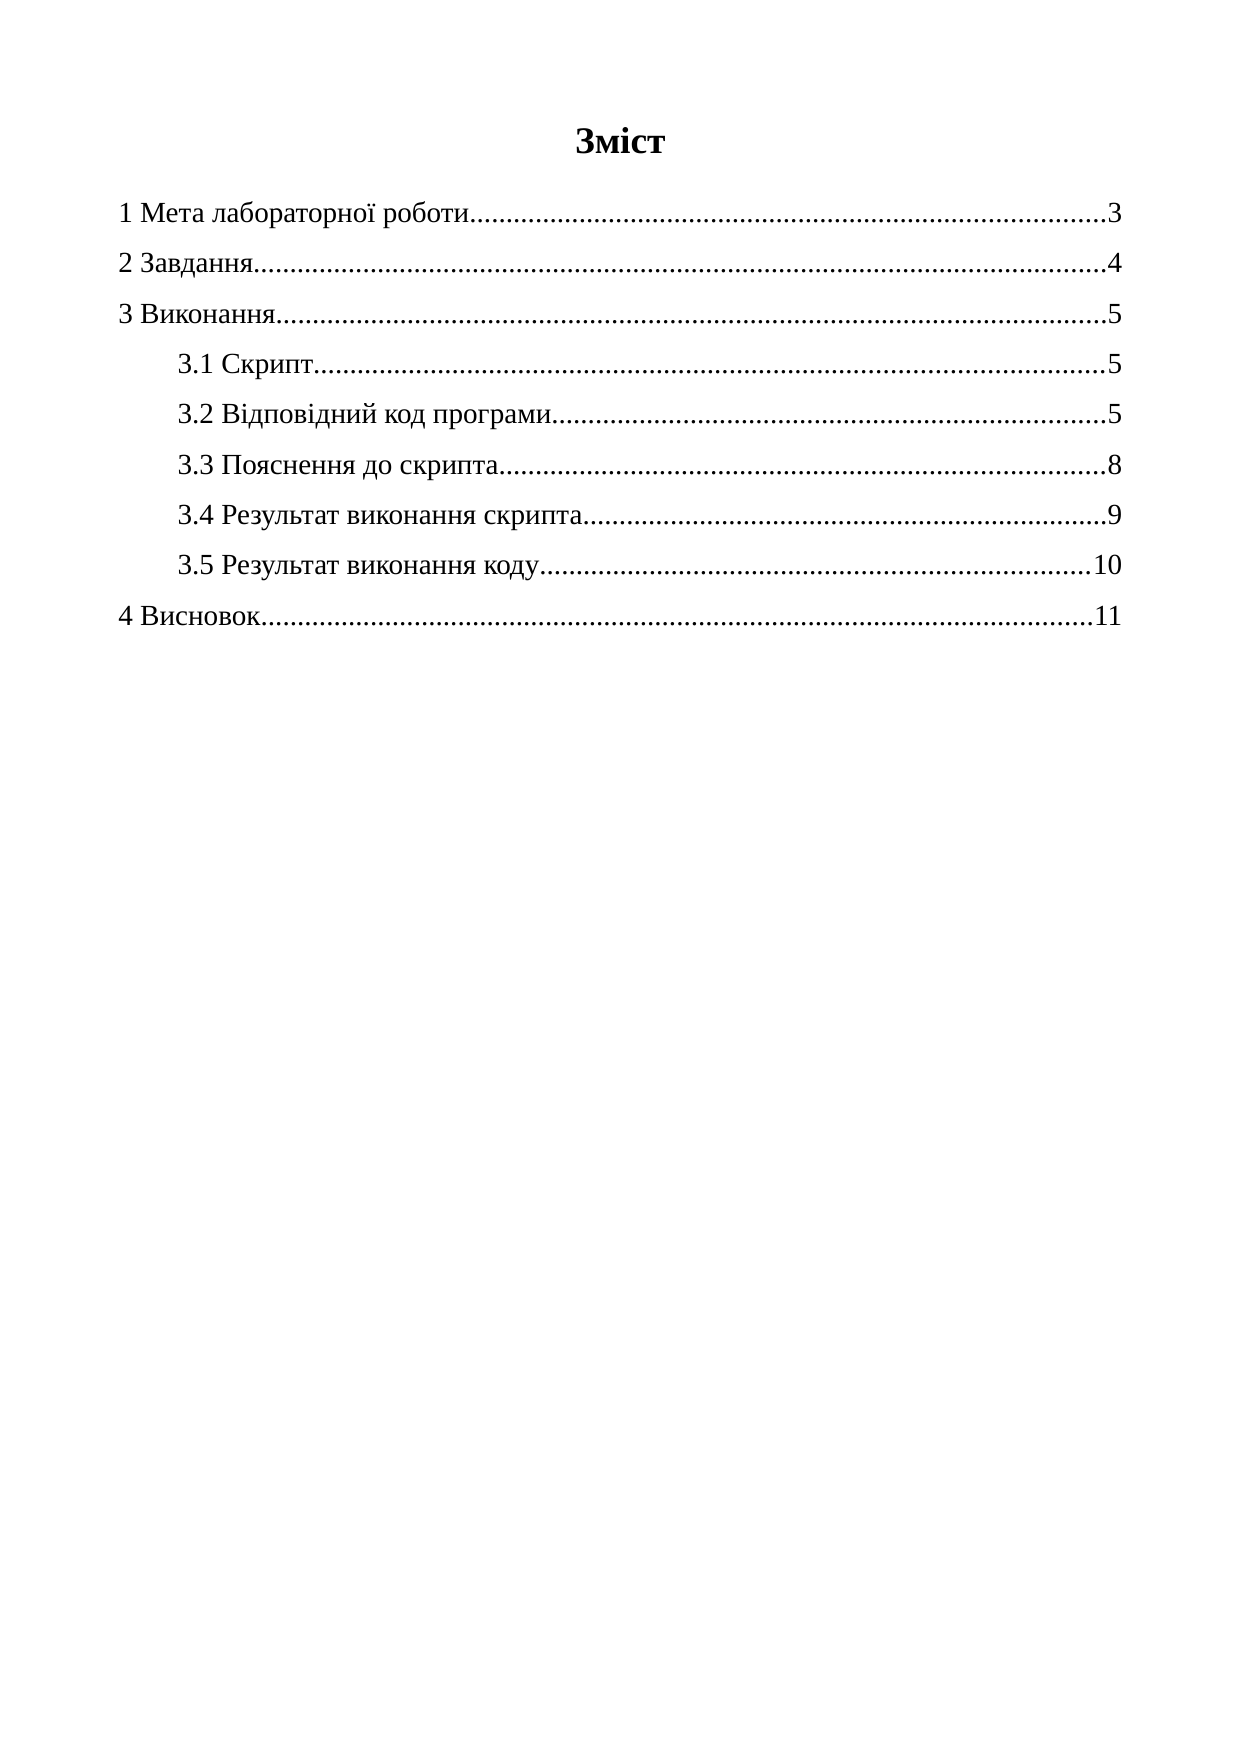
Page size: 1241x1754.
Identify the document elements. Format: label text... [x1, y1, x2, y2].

text 4 Висновок 11 [118, 598, 1122, 631]
text 3.5 Результат виконання коду 10 [177, 547, 1122, 581]
text 3.2 Відповідний код програми 5 [177, 397, 1122, 430]
subtitle Зміст [118, 118, 1122, 161]
text 3 Виконання 5 [118, 296, 1122, 329]
text 2 Завдання 4 [118, 246, 1122, 279]
text 3.1 Скрипт 5 [177, 346, 1122, 380]
text 3.4 Результат виконання скрипта 9 [177, 497, 1122, 531]
text 3.3 Пояснення до скрипта 8 [177, 447, 1122, 480]
text 1 Мета лабораторної роботи 3 [118, 195, 1122, 229]
